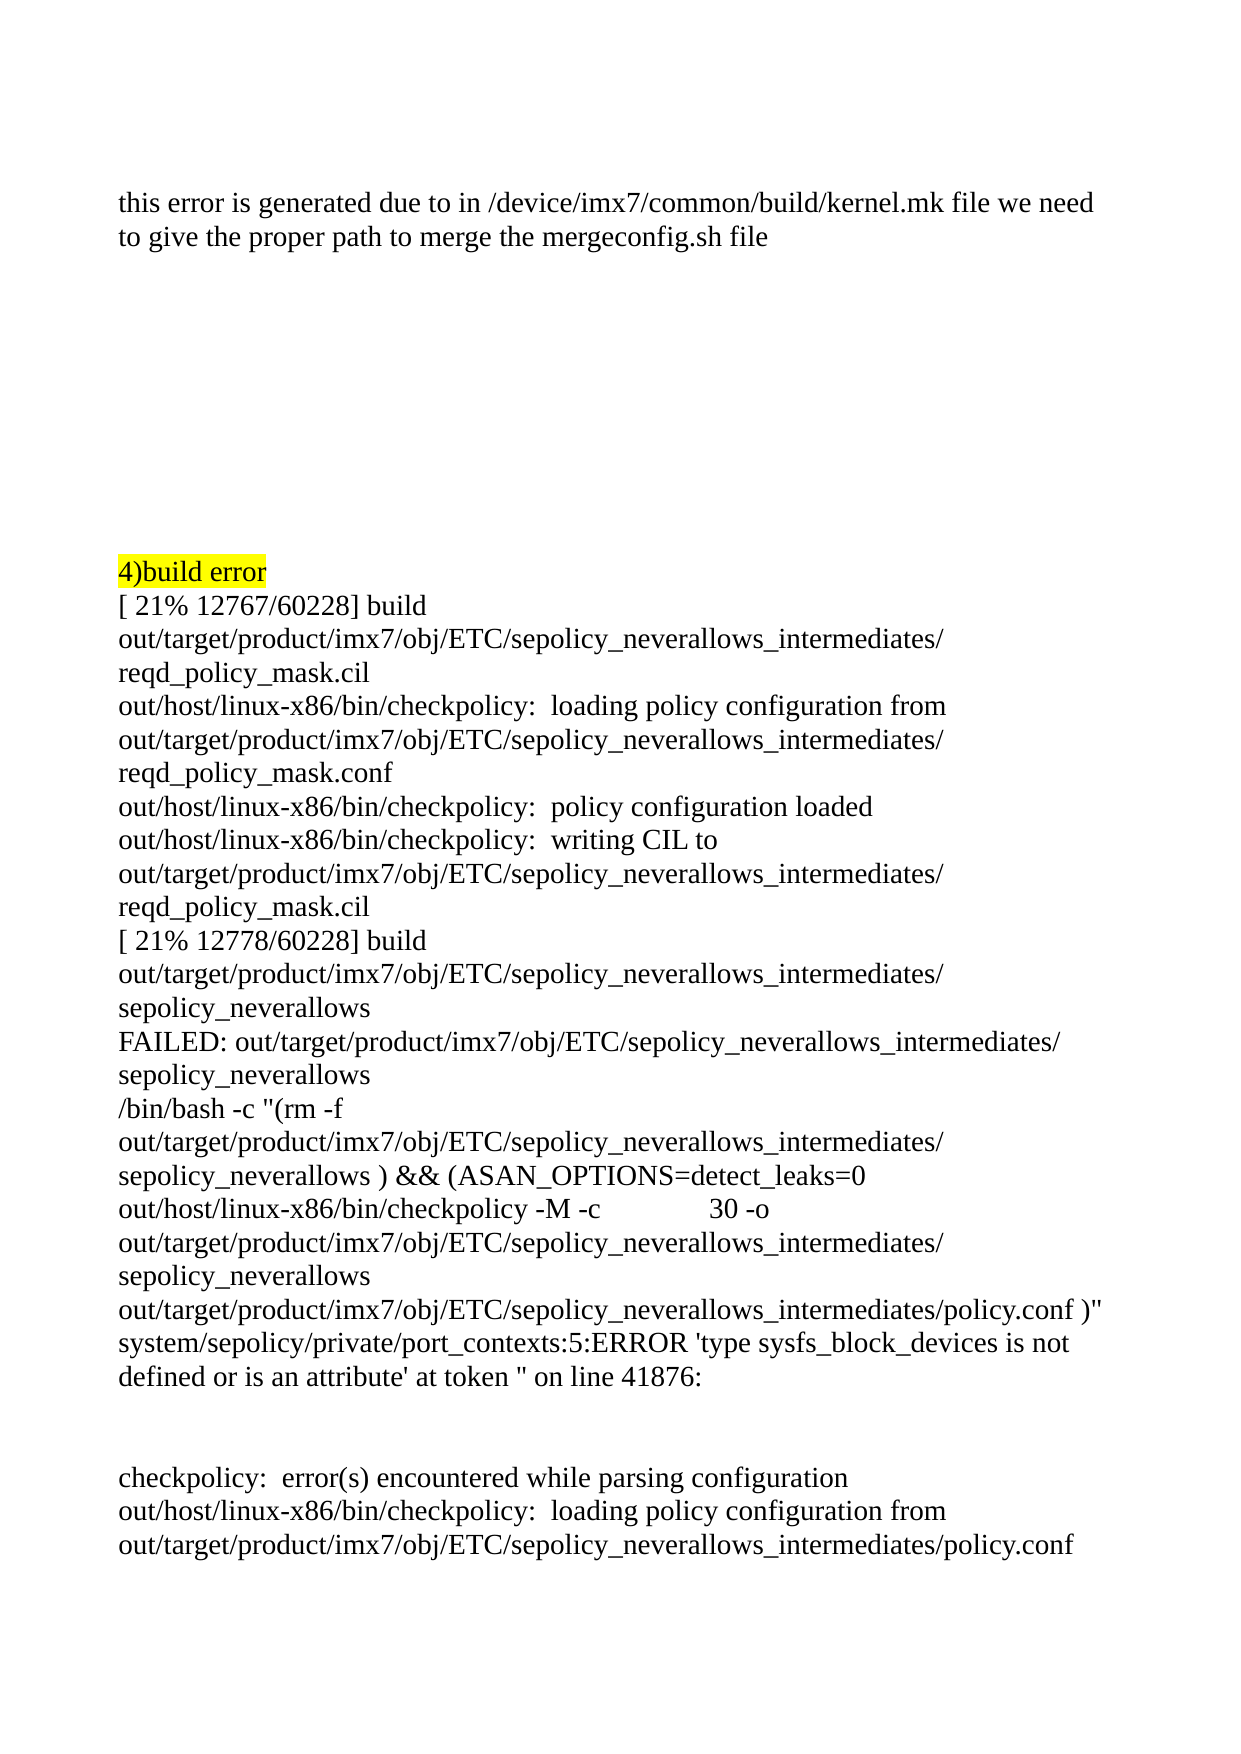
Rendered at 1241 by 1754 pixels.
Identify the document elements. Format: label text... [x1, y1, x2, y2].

text /bin/bash -c "(rm -f out/target/product/imx7/obj/ETC/sepolicy_neverallows_intermediates/sepolicy_neverallows ) && (ASAN_OPTIONS=detect_leaks=0 out/host/linux-x86/bin/checkpolicy -M -c 30 -o out/target/product/imx7/obj/ETC/sepolicy_neverallows_intermediates/sepolicy_neverallows out/target/product/imx7/obj/ETC/sepolicy_neverallows_intermediates/policy.conf )" [118, 1091, 1122, 1326]
text system/sepolicy/private/port_contexts:5:ERROR 'type sysfs_block_devices is not defined or is an attribute' at token '' on line 41876: [118, 1326, 1122, 1393]
text out/host/linux-x86/bin/checkpolicy: writing CIL to out/target/product/imx7/obj/ETC/sepolicy_neverallows_intermediates/reqd_policy_mask.cil [118, 822, 1122, 923]
text checkpolicy: error(s) encountered while parsing configuration [118, 1460, 1122, 1493]
text out/host/linux-x86/bin/checkpolicy: policy configuration loaded [118, 789, 1122, 822]
text out/host/linux-x86/bin/checkpolicy: loading policy configuration from out/target/product/imx7/obj/ETC/sepolicy_neverallows_intermediates/reqd_policy_mask.conf [118, 688, 1122, 789]
text FAILED: out/target/product/imx7/obj/ETC/sepolicy_neverallows_intermediates/sepolicy_neverallows [118, 1024, 1122, 1091]
text this error is generated due to in /device/imx7/common/build/kernel.mk file we need to give the proper path to merge the mergeconfig.sh file [118, 185, 1122, 252]
text out/host/linux-x86/bin/checkpolicy: loading policy configuration from out/target/product/imx7/obj/ETC/sepolicy_neverallows_intermediates/policy.conf [118, 1493, 1122, 1560]
text [ 21% 12778/60228] build out/target/product/imx7/obj/ETC/sepolicy_neverallows_intermediates/sepolicy_neverallows [118, 923, 1122, 1024]
text 4)build error [118, 554, 1122, 588]
text [ 21% 12767/60228] build out/target/product/imx7/obj/ETC/sepolicy_neverallows_intermediates/reqd_policy_mask.cil [118, 588, 1122, 688]
